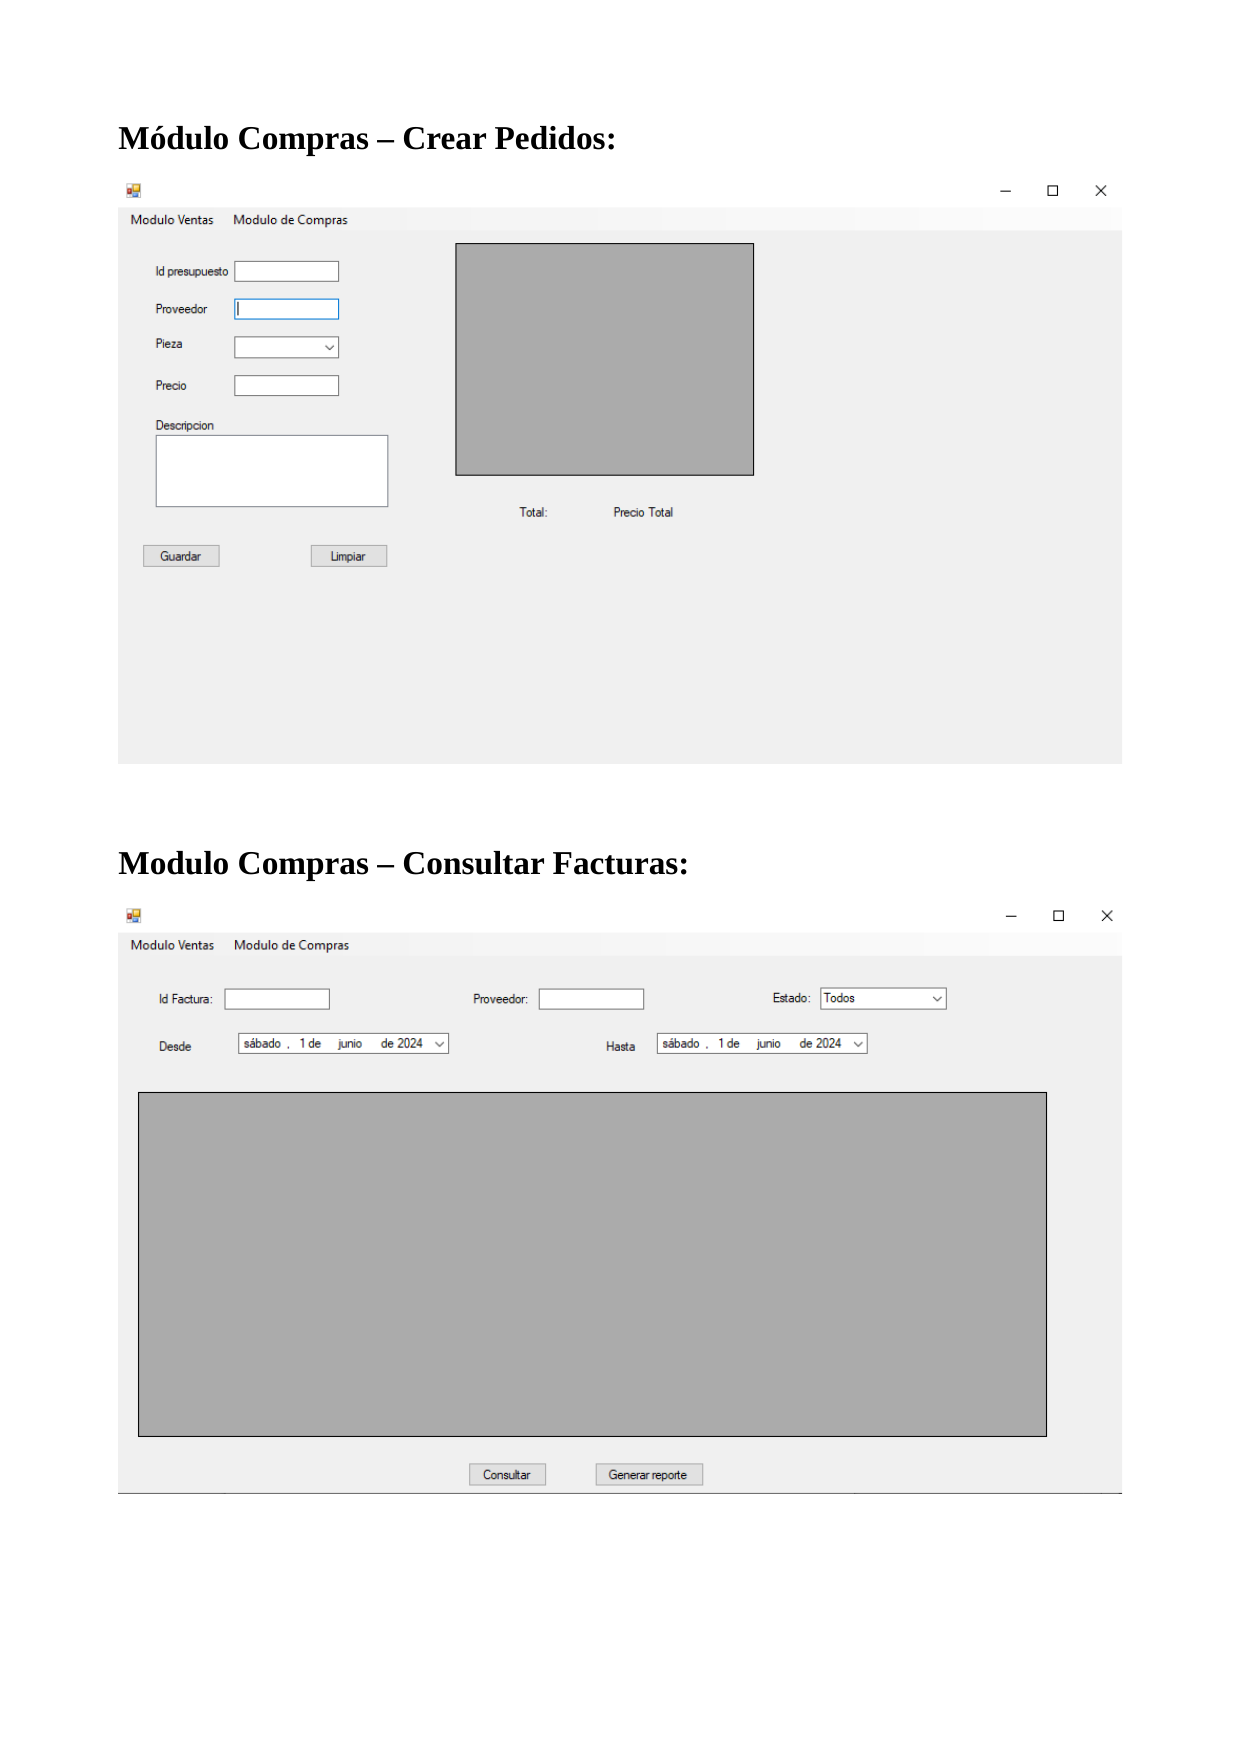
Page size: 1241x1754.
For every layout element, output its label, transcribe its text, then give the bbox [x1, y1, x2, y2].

picture [118, 176, 1123, 764]
text Modulo Compras – Consultar Facturas: [118, 843, 1122, 881]
text Módulo Compras – Crear Pedidos: [118, 118, 1122, 156]
picture [118, 901, 1123, 1494]
